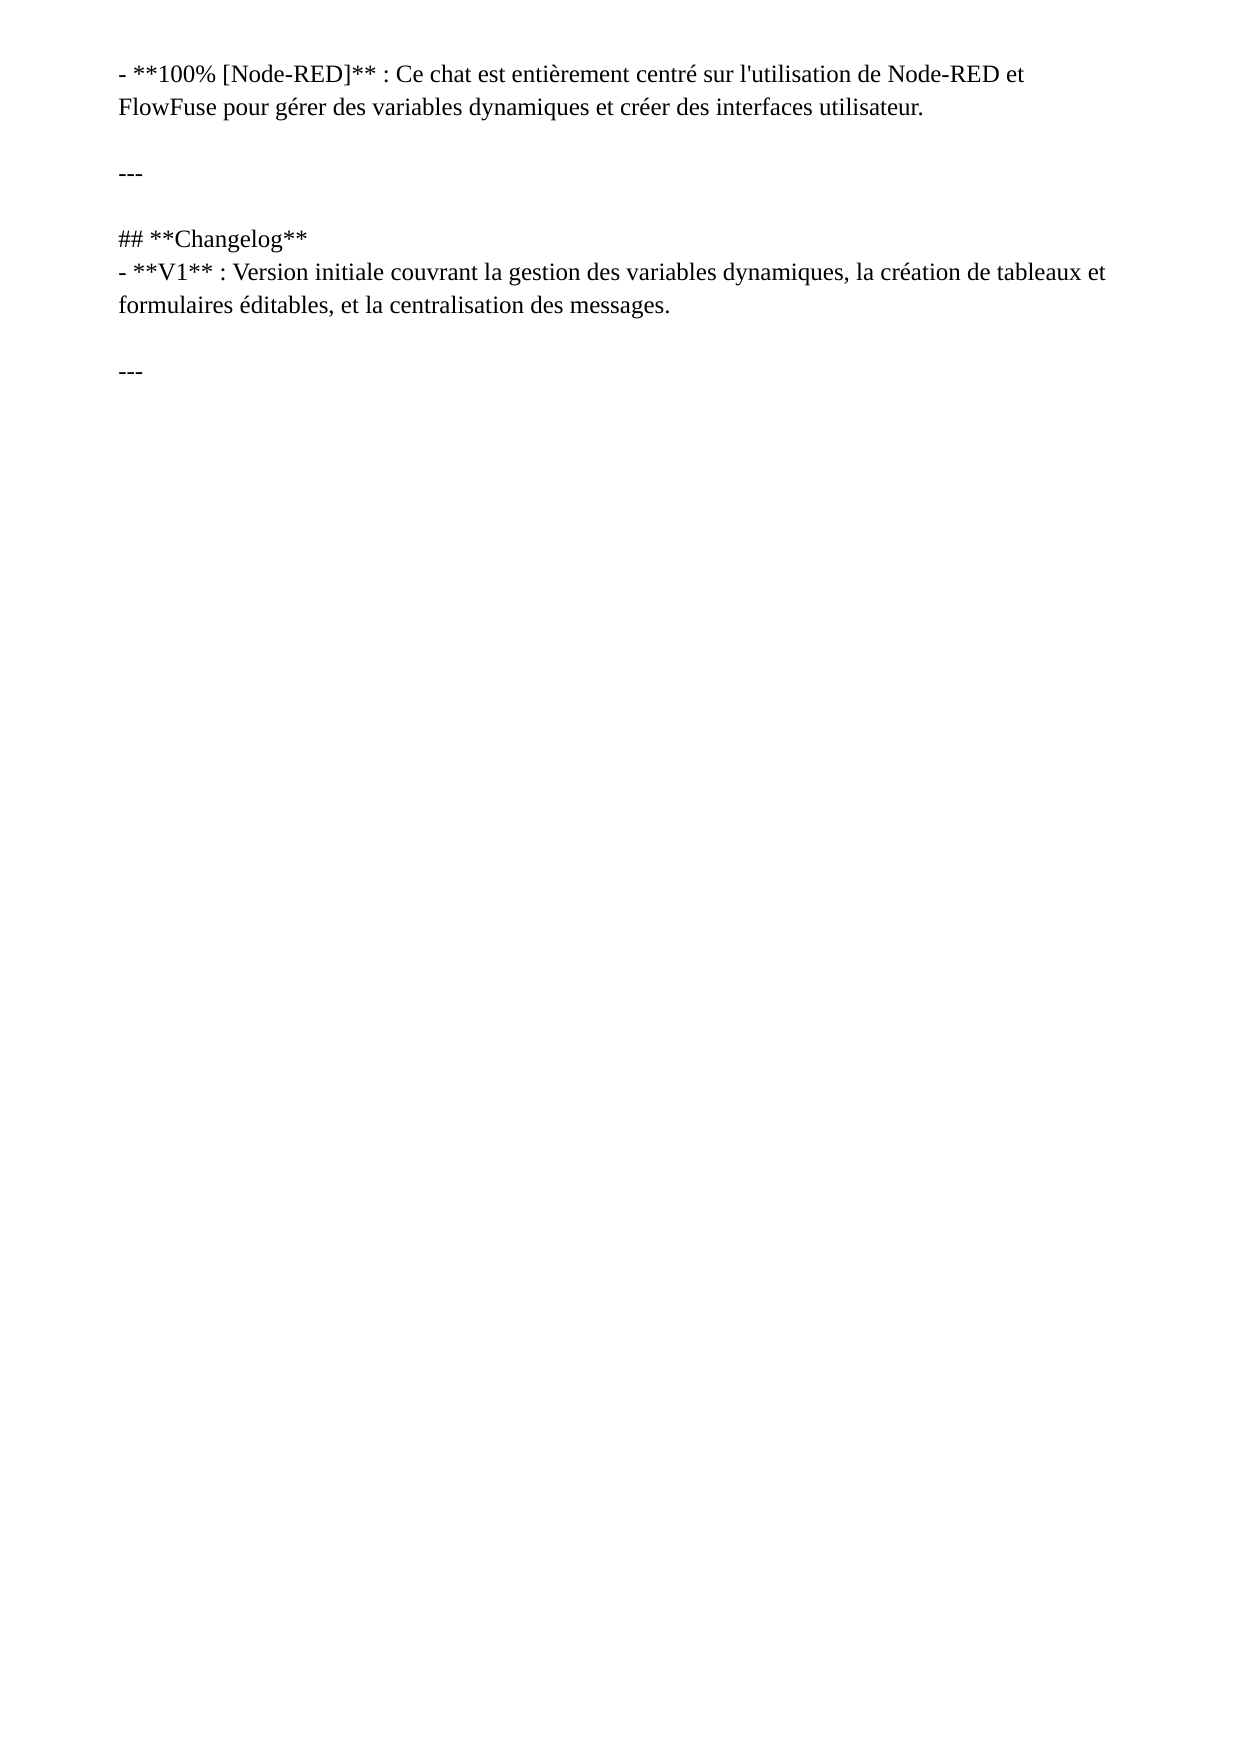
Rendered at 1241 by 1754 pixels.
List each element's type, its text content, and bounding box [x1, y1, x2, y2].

text - **100% [Node-RED]** : Ce chat est entièrement centré sur l'utilisation de Node-RED et FlowFuse pour gérer des variables dynamiques et créer des interfaces utilisateur. --- ## **Changelog** - **V1** : Version initiale couvrant la gestion des variables dynamiques, la création de tableaux et formulaires éditables, et la centralisation des messages. --- [118, 59, 1122, 418]
